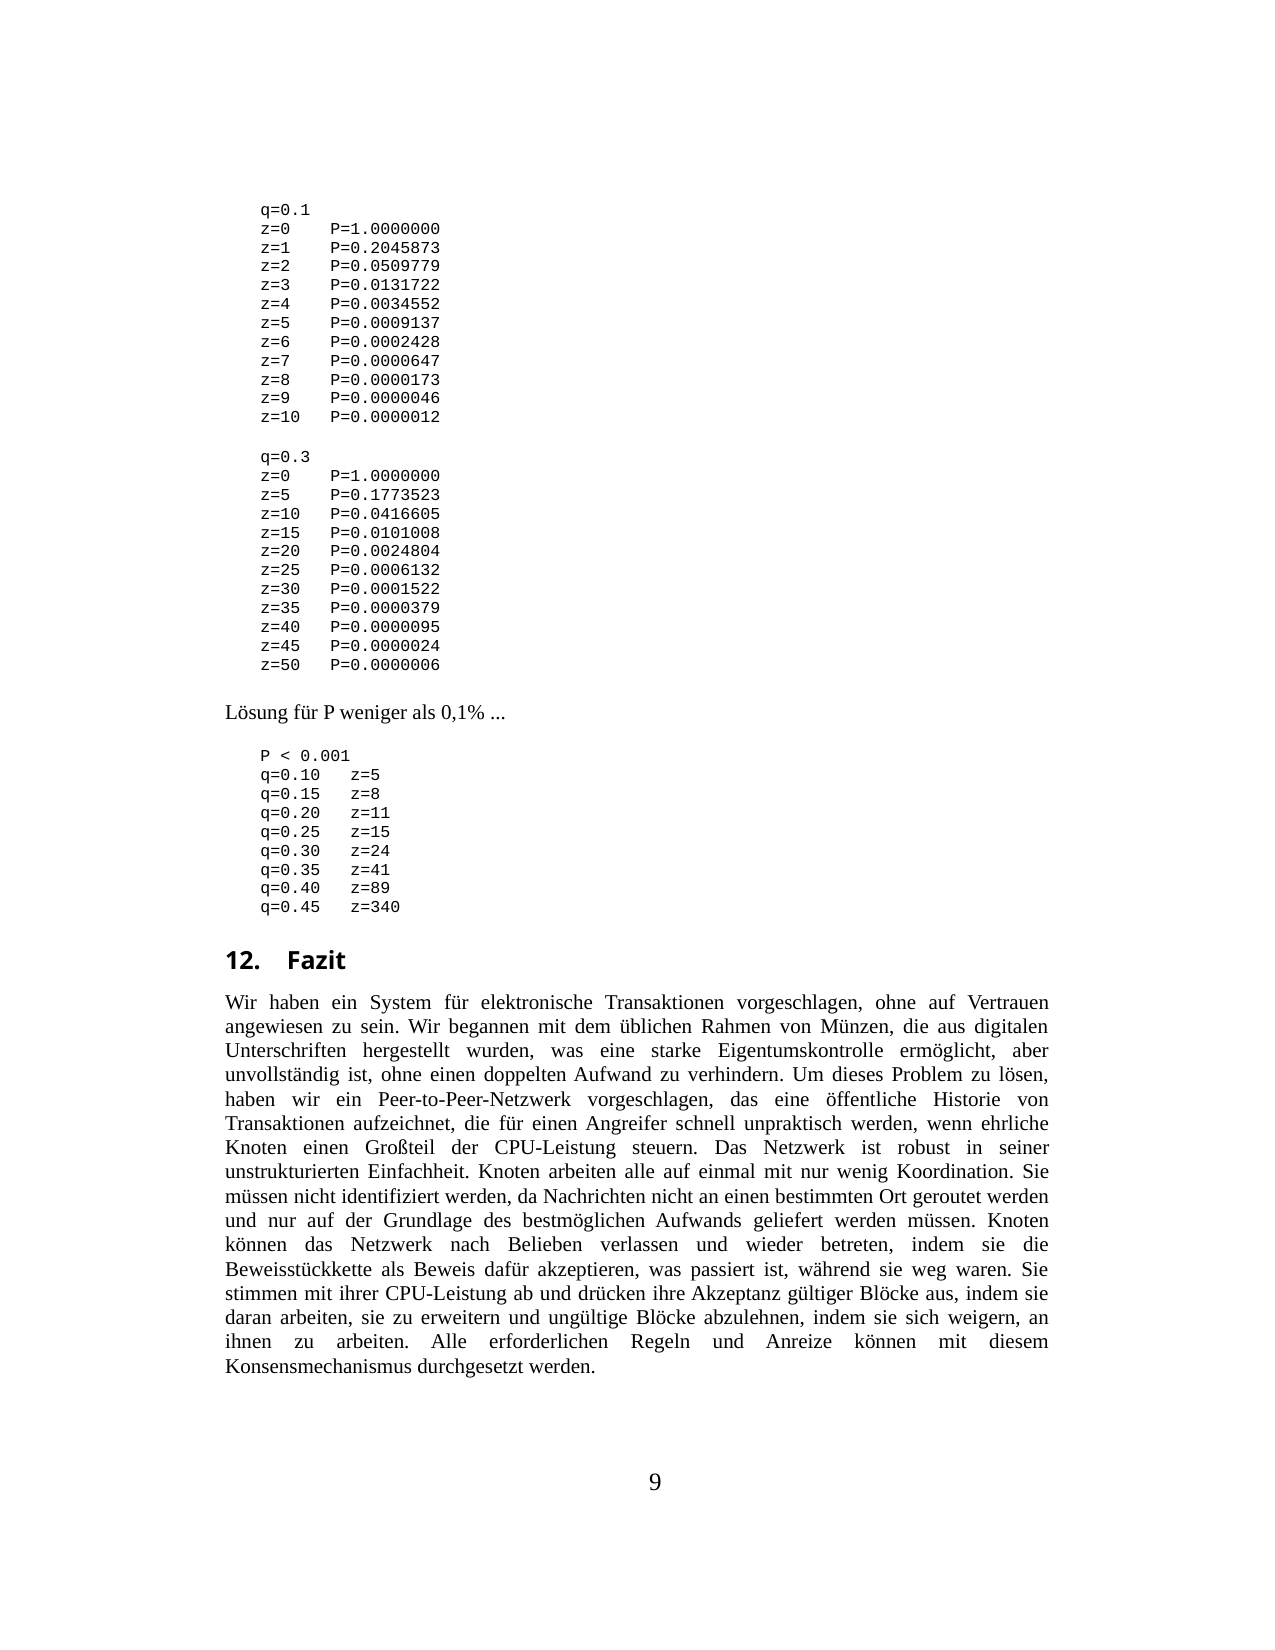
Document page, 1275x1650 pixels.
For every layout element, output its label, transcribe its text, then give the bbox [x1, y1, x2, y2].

text Wir haben ein System für elektronische Transaktionen vorgeschlagen, ohne auf Vertrauen angewiesen zu sein. Wir begannen mit dem üblichen Rahmen von Münzen, die aus digitalen Unterschriften hergestellt wurden, was eine starke Eigentumskontrolle ermöglicht, aber unvollständig ist, ohne einen doppelten Aufwand zu verhindern. Um dieses Problem zu lösen, haben wir ein Peer-to-Peer-Netzwerk vorgeschlagen, das eine öffentliche Historie von Transaktionen aufzeichnet, die für einen Angreifer schnell unpraktisch werden, wenn ehrliche Knoten einen Großteil der CPU-Leistung steuern. Das Netzwerk ist robust in seiner unstrukturierten Einfachheit. Knoten arbeiten alle auf einmal mit nur wenig Koordination. Sie müssen nicht identifiziert werden, da Nachrichten nicht an einen bestimmten Ort geroutet werden und nur auf der Grundlage des bestmöglichen Aufwands geliefert werden müssen. Knoten können das Netzwerk nach Belieben verlassen und wieder betreten, indem sie die Beweisstückkette als Beweis dafür akzeptieren, was passiert ist, während sie weg waren. Sie stimmen mit ihrer CPU-Leistung ab und drücken ihre Akzeptanz gültiger Blöcke aus, indem sie daran arbeiten, sie zu erweitern und ungültige Blöcke abzulehnen, indem sie sich weigern, an ihnen zu arbeiten. Alle erforderlichen Regeln und Anreize können mit diesem Konsensmechanismus durchgesetzt werden. [225, 989, 1050, 1378]
subtitle 12. Fazit [225, 943, 1050, 977]
text Lösung für P weniger als 0,1% ... [225, 699, 1050, 724]
